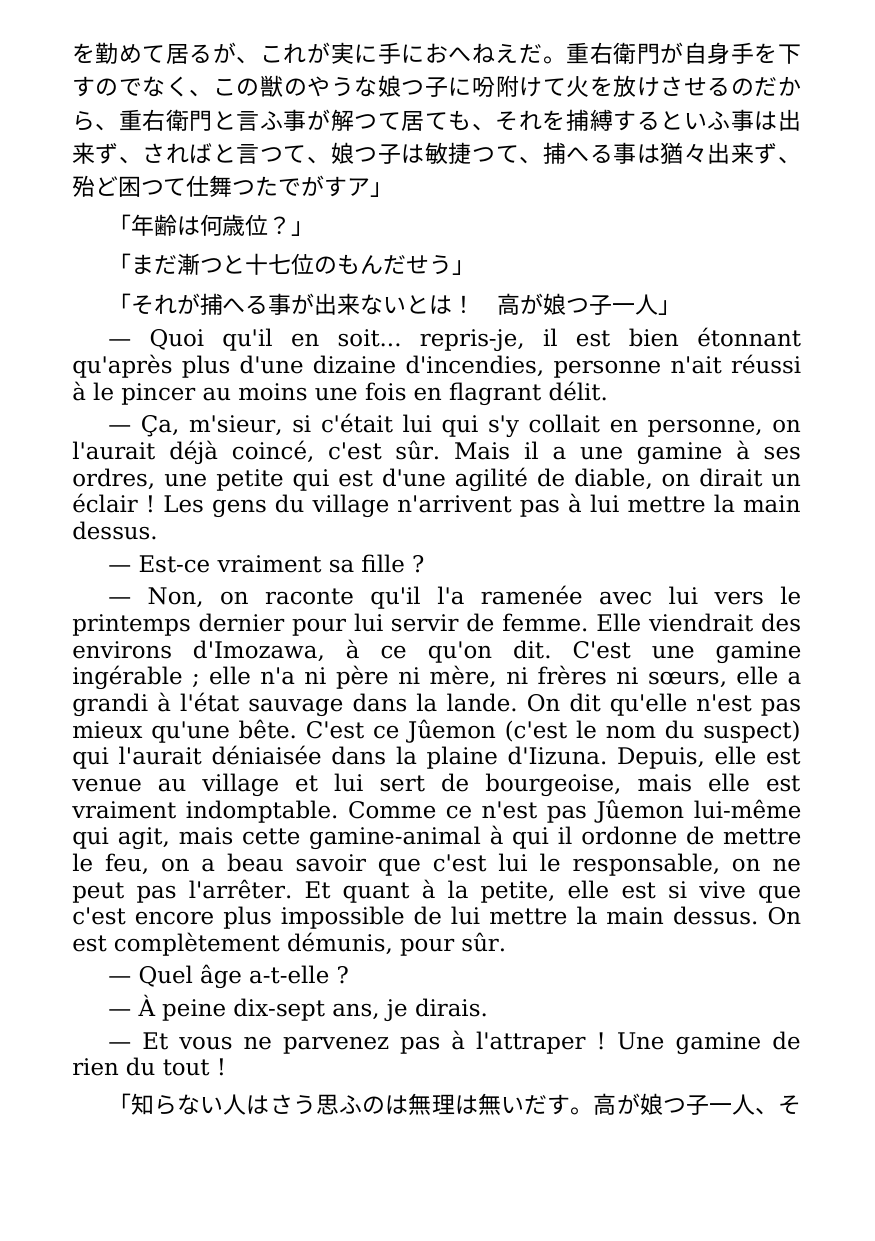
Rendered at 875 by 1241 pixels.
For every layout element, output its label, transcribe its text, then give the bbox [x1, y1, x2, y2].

text — Et vous ne parvenez pas à l'attraper ! Une gamine de rien du tout ! [72, 1028, 802, 1081]
text 「まだ漸つと十七位のもんだせう」 [72, 247, 802, 281]
text — Ça, m'sieur, si c'était lui qui s'y collait en personne, on l'aurait déjà coincé, c'est sûr. Mais il a une gamine à ses ordres, une petite qui est d'une agilité de diable, on dirait un éclair ! Les gens du village n'arrivent pas à lui mettre la main dessus. [72, 412, 802, 545]
text — Quel âge a-t-elle ? [72, 963, 802, 989]
text 「知らない人はさう思ふのは無理は無いだす。高が娘つ子一人、そ [72, 1087, 802, 1120]
text — Est-ce vraiment sa fille ? [72, 551, 802, 577]
text 「それが捕へる事が出来ないとは！ 高が娘つ子一人」 [72, 286, 802, 320]
text — Quoi qu'il en soit... repris-je, il est bien étonnant qu'après plus d'une dizaine d'incendies, personne n'ait réussi à le pincer au moins une fois en flagrant délit. [72, 326, 802, 406]
text を勤めて居るが、これが実に手におへねえだ。重右衛門が自身手を下すのでなく、この獣のやうな娘つ子に吩附けて火を放けさせるのだから、重右衛門と言ふ事が解つて居ても、それを捕縛するといふ事は出来ず、さればと言つて、娘つ子は敏捷つて、捕へる事は猶々出来ず、殆ど困つて仕舞つたでがすア」 [72, 36, 802, 202]
text 「年齢は何歳位？」 [72, 208, 802, 241]
text — À peine dix-sept ans, je dirais. [72, 995, 802, 1022]
text — Non, on raconte qu'il l'a ramenée avec lui vers le printemps dernier pour lui servir de femme. Elle viendrait des environs d'Imozawa, à ce qu'on dit. C'est une gamine ingérable ; elle n'a ni père ni mère, ni frères ni sœurs, elle a grandi à l'état sauvage dans la lande. On dit qu'elle n'est pas mieux qu'une bête. C'est ce Jûemon (c'est le nom du suspect) qui l'aurait déniaisée dans la plaine d'Iizuna. Depuis, elle est venue au village et lui sert de bourgeoise, mais elle est vraiment indomptable. Comme ce n'est pas Jûemon lui-même qui agit, mais cette gamine-animal à qui il ordonne de mettre le feu, on a beau savoir que c'est lui le responsable, on ne peut pas l'arrêter. Et quant à la petite, elle est si vive que c'est encore plus impossible de lui mettre la main dessus. On est complètement démunis, pour sûr. [72, 583, 802, 957]
